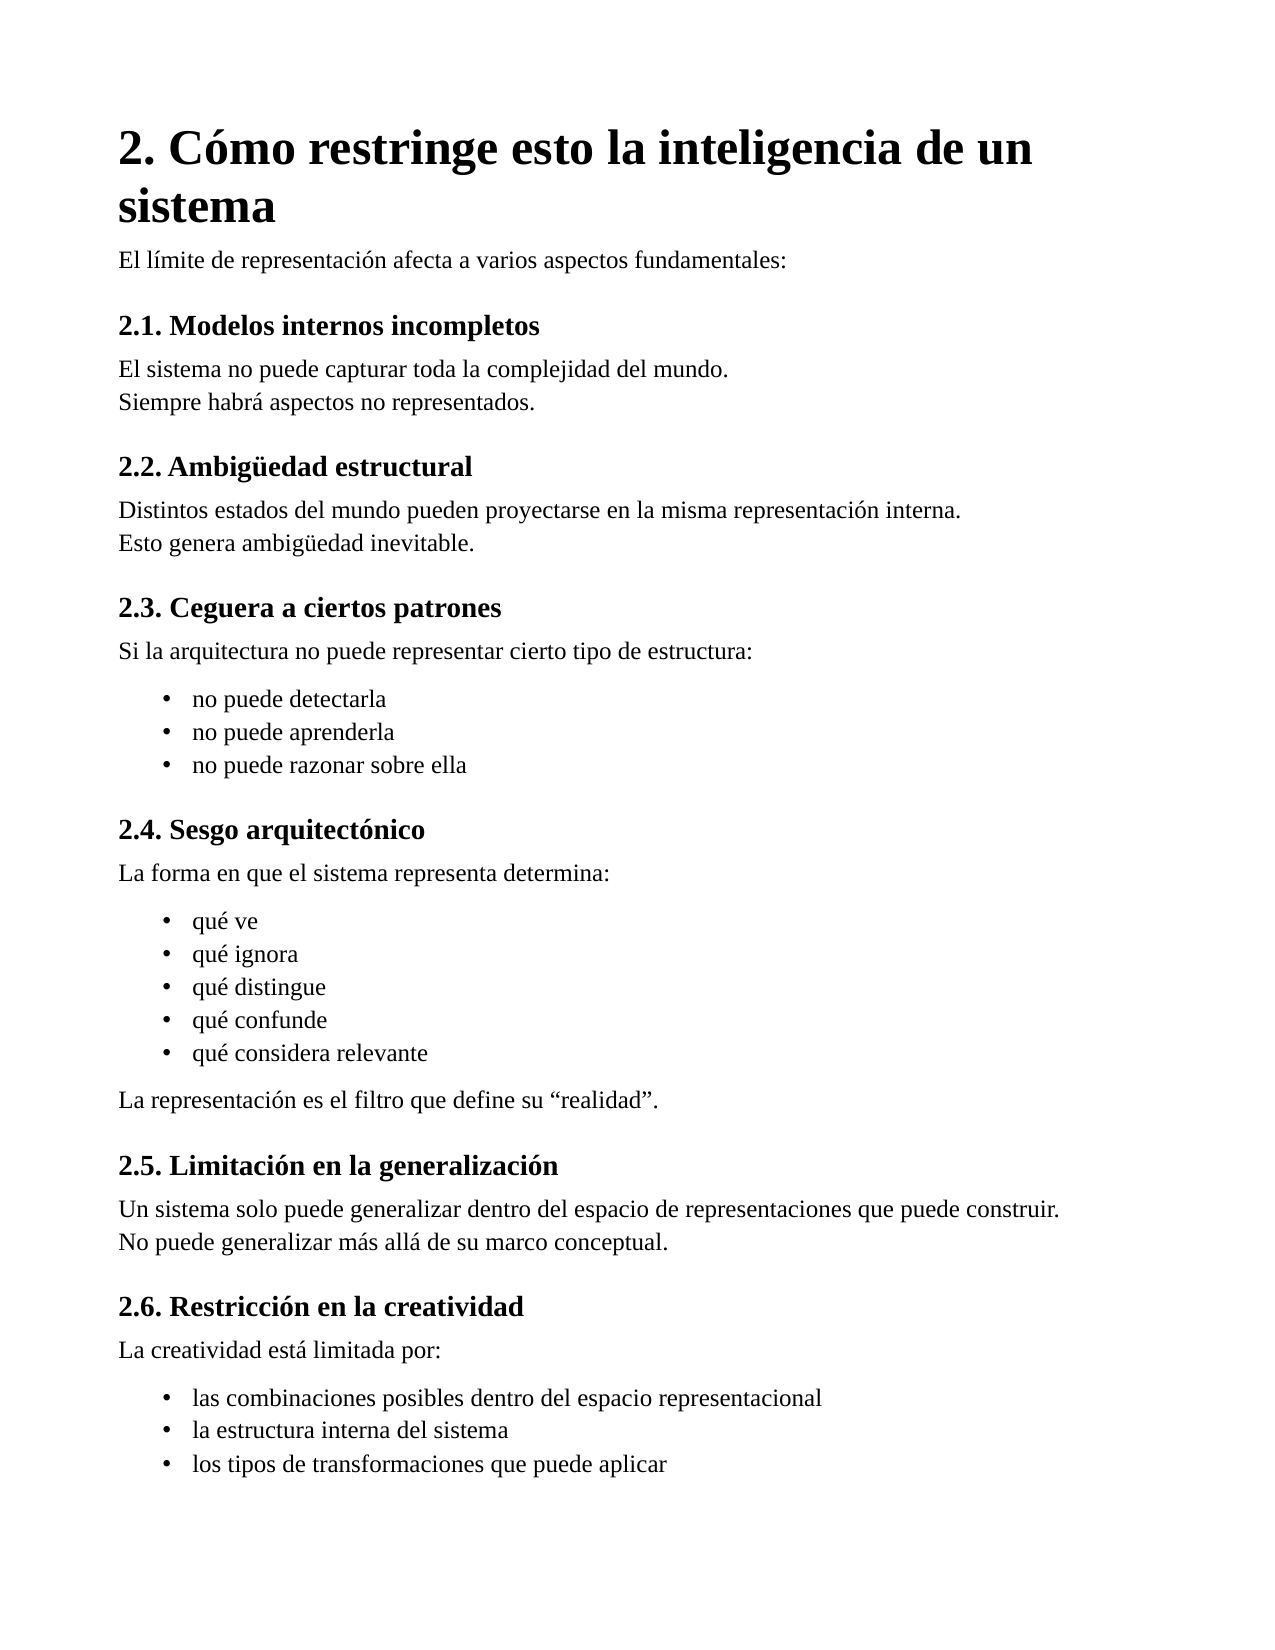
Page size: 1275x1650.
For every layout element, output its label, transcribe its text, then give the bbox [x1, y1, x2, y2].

list no puede aprenderla [162, 717, 1157, 746]
text Un sistema solo puede generalizar dentro del espacio de representaciones que puede construir. No puede generalizar más allá de su marco conceptual. [118, 1194, 1157, 1256]
text El sistema no puede capturar toda la complejidad del mundo. Siempre habrá aspectos no representados. [118, 354, 1157, 416]
list las combinaciones posibles dentro del espacio representacional [162, 1383, 1157, 1411]
list no puede razonar sobre ella [162, 750, 1157, 779]
list no puede detectarla [162, 684, 1157, 713]
subtitle 2.4. Sesgo arquitectónico [118, 812, 1157, 846]
text Si la arquitectura no puede representar cierto tipo de estructura: [118, 636, 1157, 665]
list qué ve [162, 906, 1157, 934]
subtitle 2.5. Limitación en la generalización [118, 1148, 1157, 1181]
list qué distingue [162, 972, 1157, 1001]
subtitle 2. Cómo restringe esto la inteligencia de un sistema [118, 118, 1157, 233]
text El límite de representación afecta a varios aspectos fundamentales: [118, 246, 1157, 274]
text La creatividad está limitada por: [118, 1335, 1157, 1364]
text La representación es el filtro que define su “realidad”. [118, 1086, 1157, 1114]
list la estructura interna del sistema [162, 1416, 1157, 1444]
list qué considera relevante [162, 1038, 1157, 1067]
list qué confunde [162, 1005, 1157, 1034]
subtitle 2.1. Modelos internos incompletos [118, 308, 1157, 341]
text La forma en que el sistema representa determina: [118, 858, 1157, 887]
text Distintos estados del mundo pueden proyectarse en la misma representación interna. Esto genera ambigüedad inevitable. [118, 495, 1157, 557]
subtitle 2.6. Restricción en la creatividad [118, 1289, 1157, 1322]
list qué ignora [162, 939, 1157, 968]
list los tipos de transformaciones que puede aplicar [162, 1449, 1157, 1477]
subtitle 2.2. Ambigüedad estructural [118, 449, 1157, 483]
subtitle 2.3. Ceguera a ciertos patrones [118, 590, 1157, 624]
